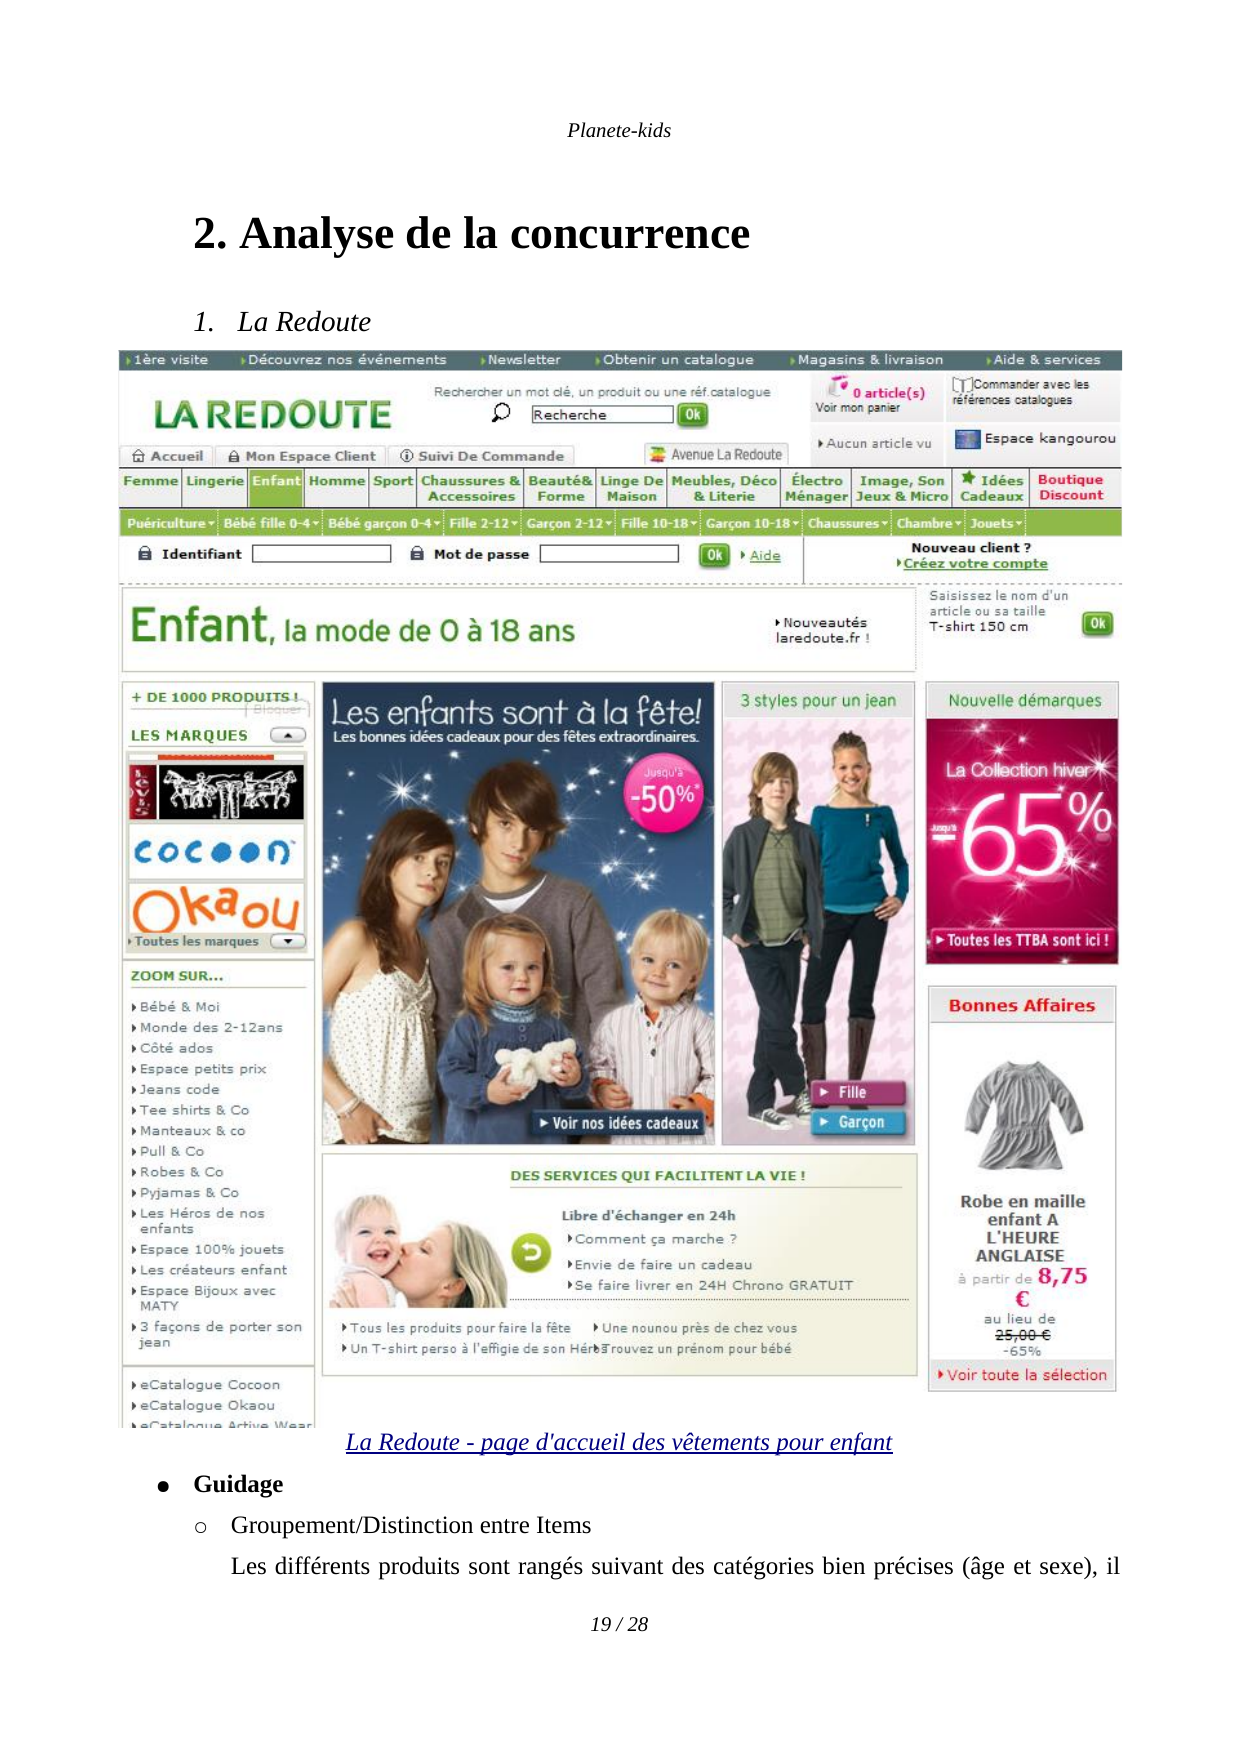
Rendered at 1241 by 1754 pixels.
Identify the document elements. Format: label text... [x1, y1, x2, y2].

list Guidage [156, 1469, 1122, 1497]
picture [118, 350, 1123, 1428]
subtitle La Redoute [118, 304, 1122, 337]
list Groupement/Distinction entre Items [193, 1510, 1122, 1539]
text La Redoute - page d'accueil des vêtements pour enfant [118, 1428, 1122, 1456]
subtitle Analyse de la concurrence [193, 205, 1122, 258]
list Les différents produits sont rangés suivant des catégories bien précises (âge et sexe), il [193, 1551, 1122, 1580]
